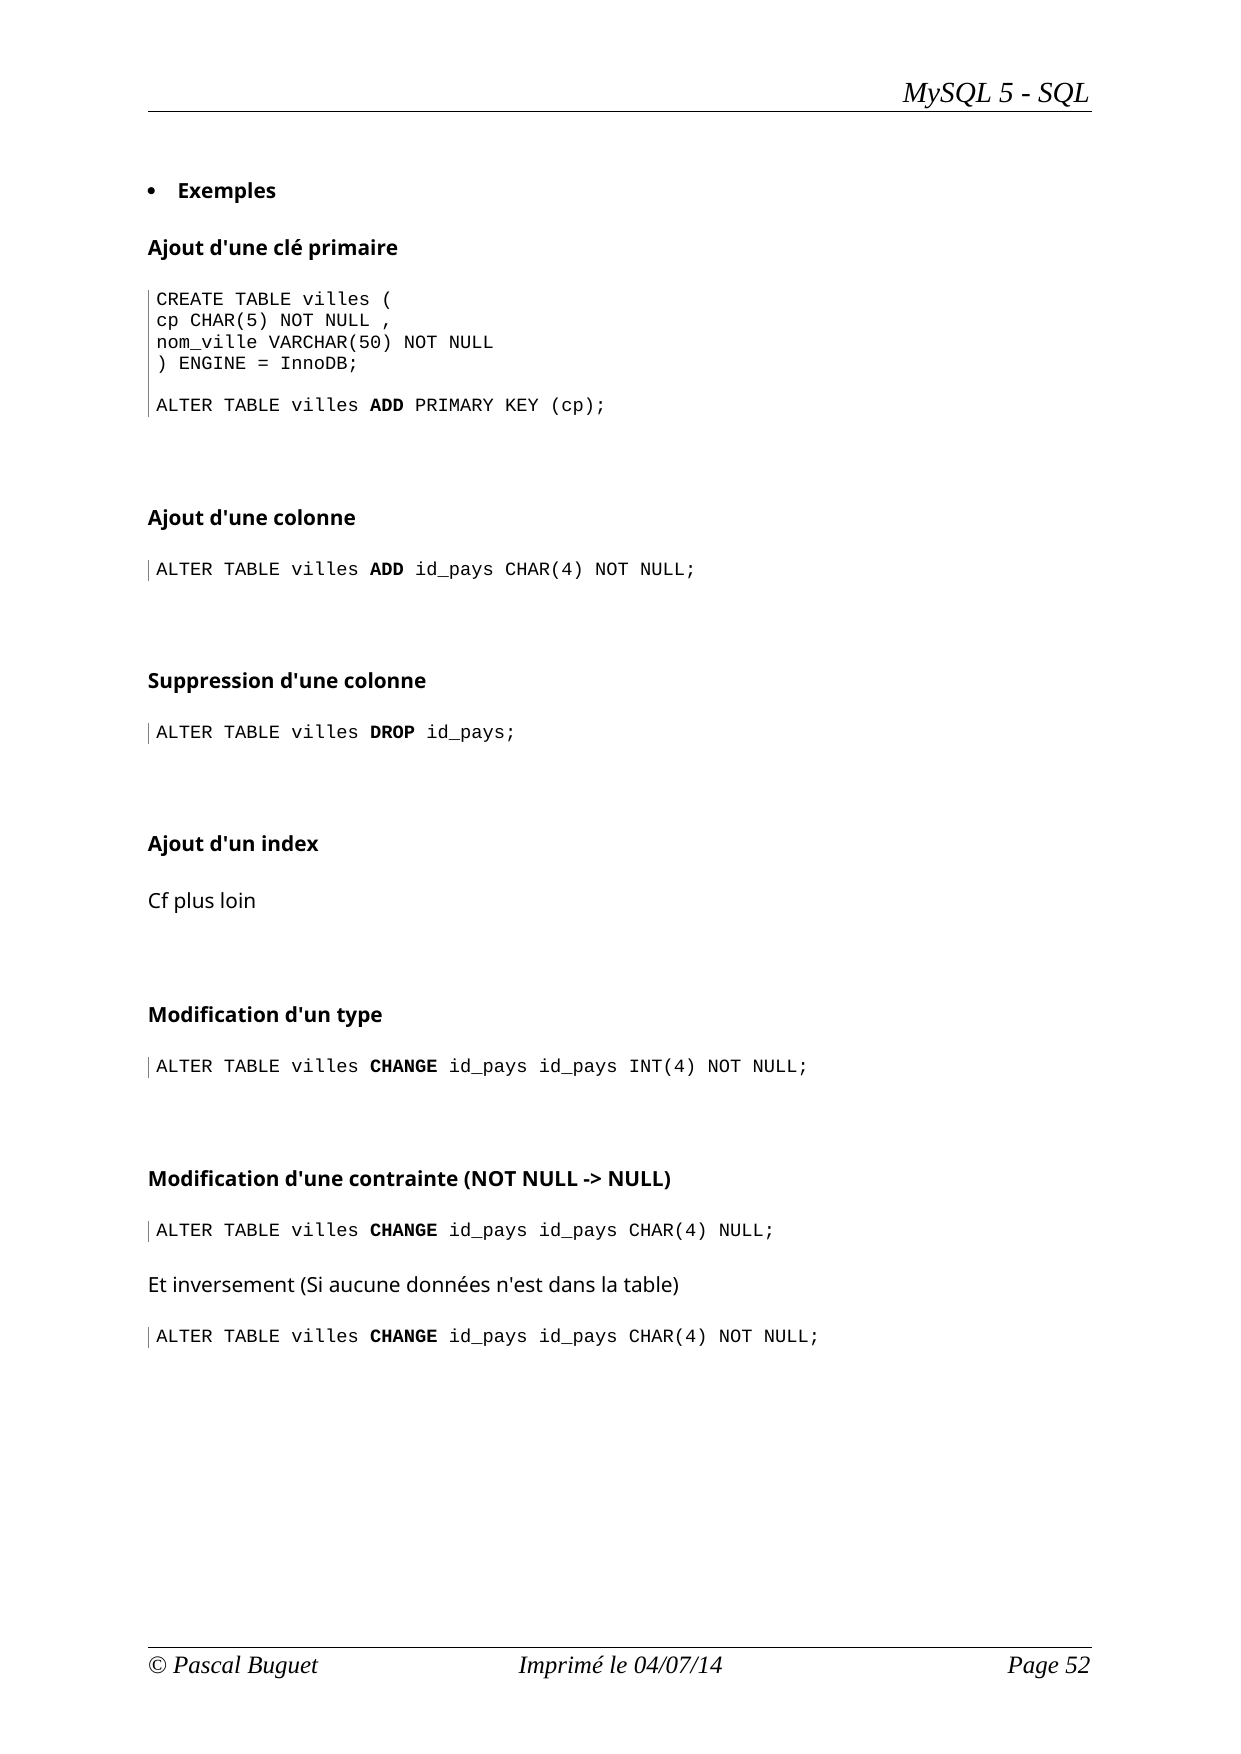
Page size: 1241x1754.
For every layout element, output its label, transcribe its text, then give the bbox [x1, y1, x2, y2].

text CREATE TABLE villes ( [149, 290, 1092, 311]
text Modification d'un type [148, 1000, 1092, 1029]
text Cf plus loin [148, 886, 1092, 915]
text cp CHAR(5) NOT NULL , [149, 311, 1092, 332]
text Ajout d'un index [148, 829, 1092, 858]
text Et inversement (Si aucune données n'est dans la table) [148, 1270, 1092, 1299]
text Suppression d'une colonne [148, 666, 1092, 694]
text Ajout d'une clé primaire [148, 233, 1092, 261]
text nom_ville VARCHAR(50) NOT NULL [149, 332, 1092, 354]
text Ajout d'une colonne [148, 503, 1092, 531]
text ALTER TABLE villes CHANGE id_pays id_pays INT(4) NOT NULL; [149, 1057, 1092, 1078]
text Modification d'une contrainte (NOT NULL -> NULL) [148, 1164, 1092, 1192]
text ALTER TABLE villes CHANGE id_pays id_pays CHAR(4) NULL; [149, 1221, 1092, 1242]
text ALTER TABLE villes DROP id_pays; [149, 723, 1092, 744]
text ALTER TABLE villes ADD id_pays CHAR(4) NOT NULL; [148, 559, 1092, 581]
text ALTER TABLE villes ADD PRIMARY KEY (cp); [149, 396, 1092, 417]
text ALTER TABLE villes CHANGE id_pays id_pays CHAR(4) NOT NULL; [149, 1327, 1092, 1348]
text ) ENGINE = InnoDB; [149, 354, 1092, 375]
list Exemples [148, 176, 1063, 204]
